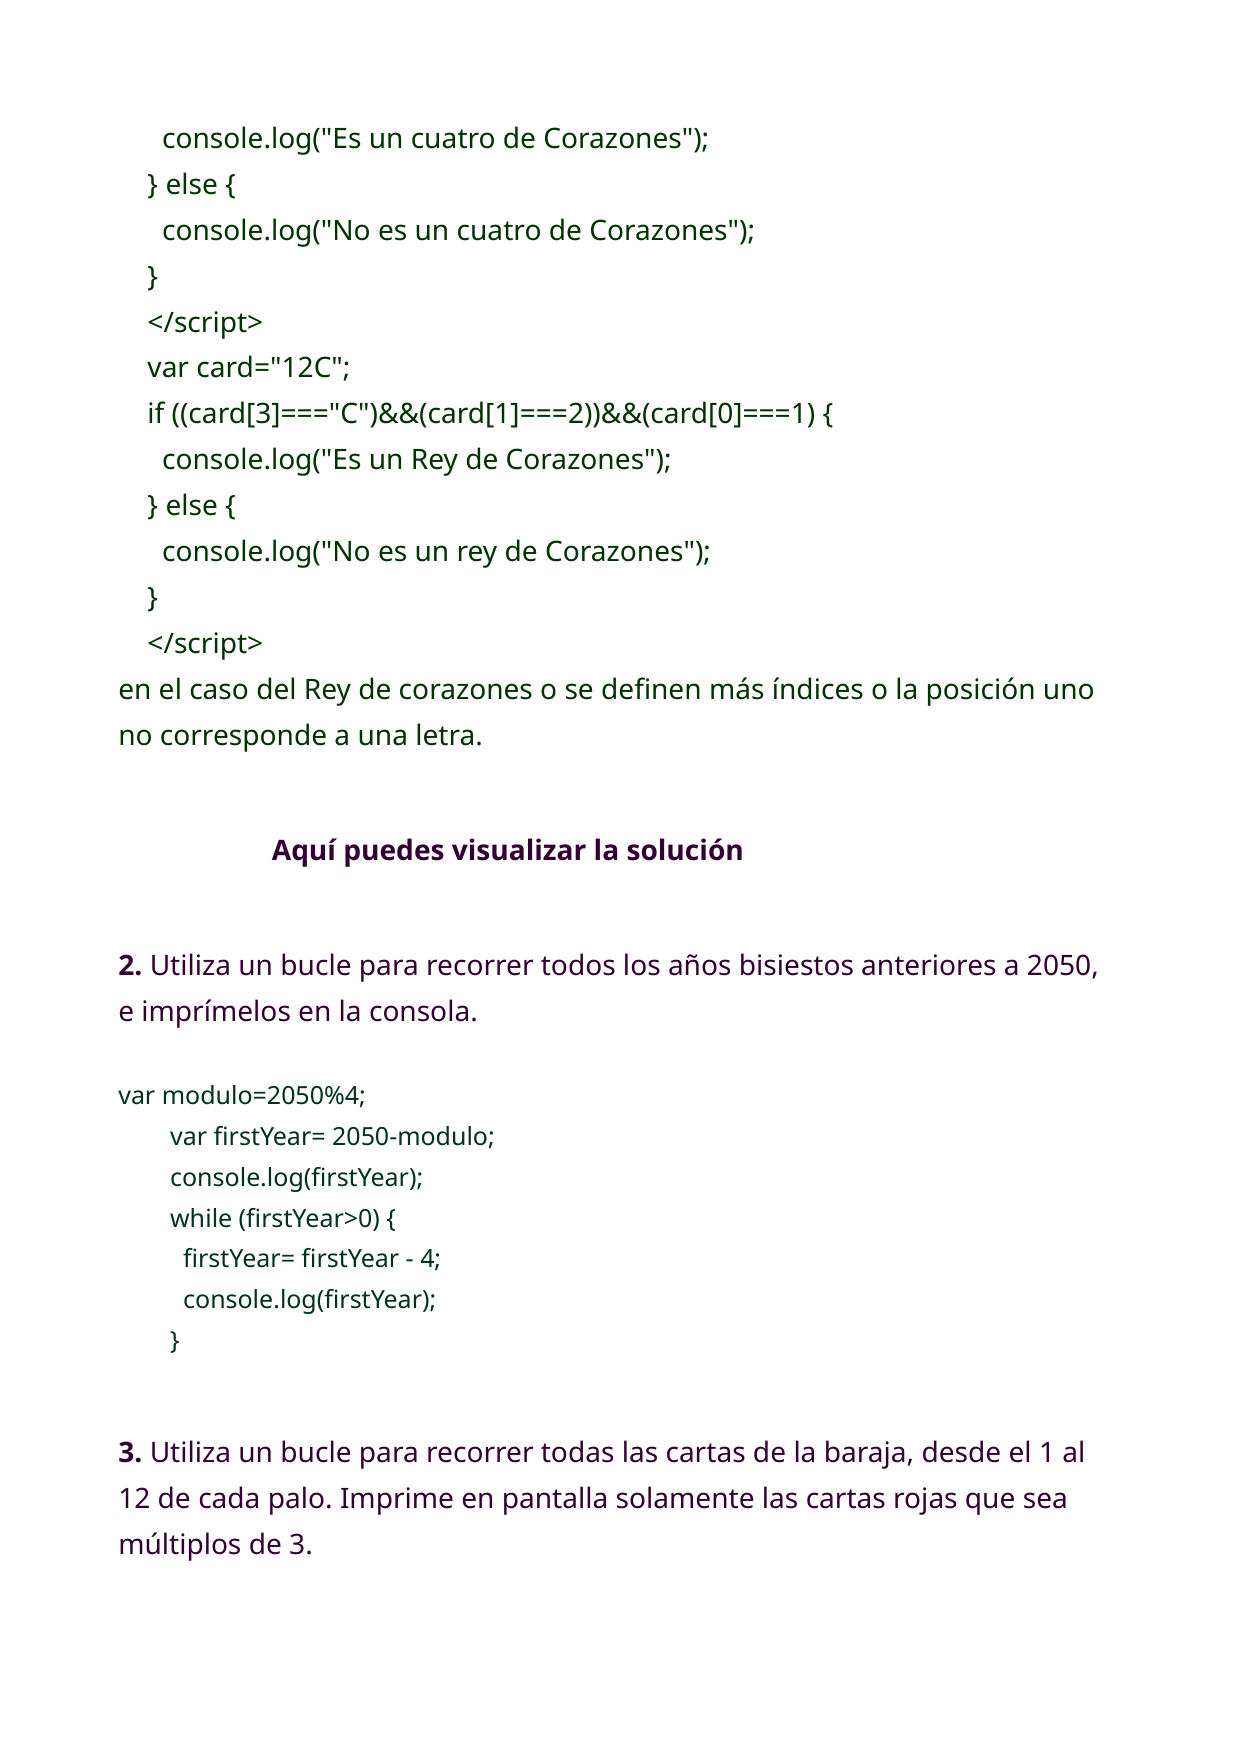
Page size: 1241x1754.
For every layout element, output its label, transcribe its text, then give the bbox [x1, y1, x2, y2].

text if ((card[3]==="C")&&(card[1]===2))&&(card[0]===1) { [118, 394, 1122, 432]
text </script> [118, 302, 1122, 340]
text console.log("Es un cuatro de Corazones"); [118, 118, 1122, 156]
text console.log("Es un Rey de Corazones"); [118, 440, 1122, 478]
text var card="12C"; [118, 348, 1122, 386]
text 2. Utiliza un bucle para recorrer todos los años bisiestos anteriores a 2050, e imprímelos en la consola. [118, 945, 1122, 1029]
text } [118, 577, 1122, 616]
text } [118, 1323, 1122, 1357]
text } [118, 256, 1122, 294]
text console.log("No es un cuatro de Corazones"); [118, 210, 1122, 248]
text var modulo=2050%4; [118, 1078, 1122, 1112]
text while (firstYear>0) { [118, 1200, 1122, 1234]
text console.log("No es un rey de Corazones"); [118, 532, 1122, 570]
text en el caso del Rey de corazones o se definen más índices o la posición uno no corresponde a una letra. [118, 669, 1122, 754]
text } else { [118, 486, 1122, 524]
text } else { [118, 164, 1122, 202]
text Aquí puedes visualizar la solución [118, 830, 1122, 868]
text 3. Utiliza un bucle para recorrer todas las cartas de la baraja, desde el 1 al 12 de cada palo. Imprime en pantalla solamente las cartas rojas que sea múltiplos de 3. [118, 1433, 1122, 1563]
text </script> [118, 623, 1122, 662]
text console.log(firstYear); [118, 1159, 1122, 1193]
text console.log(firstYear); [118, 1282, 1122, 1316]
text firstYear= firstYear - 4; [118, 1241, 1122, 1275]
text var firstYear= 2050-modulo; [118, 1119, 1122, 1153]
